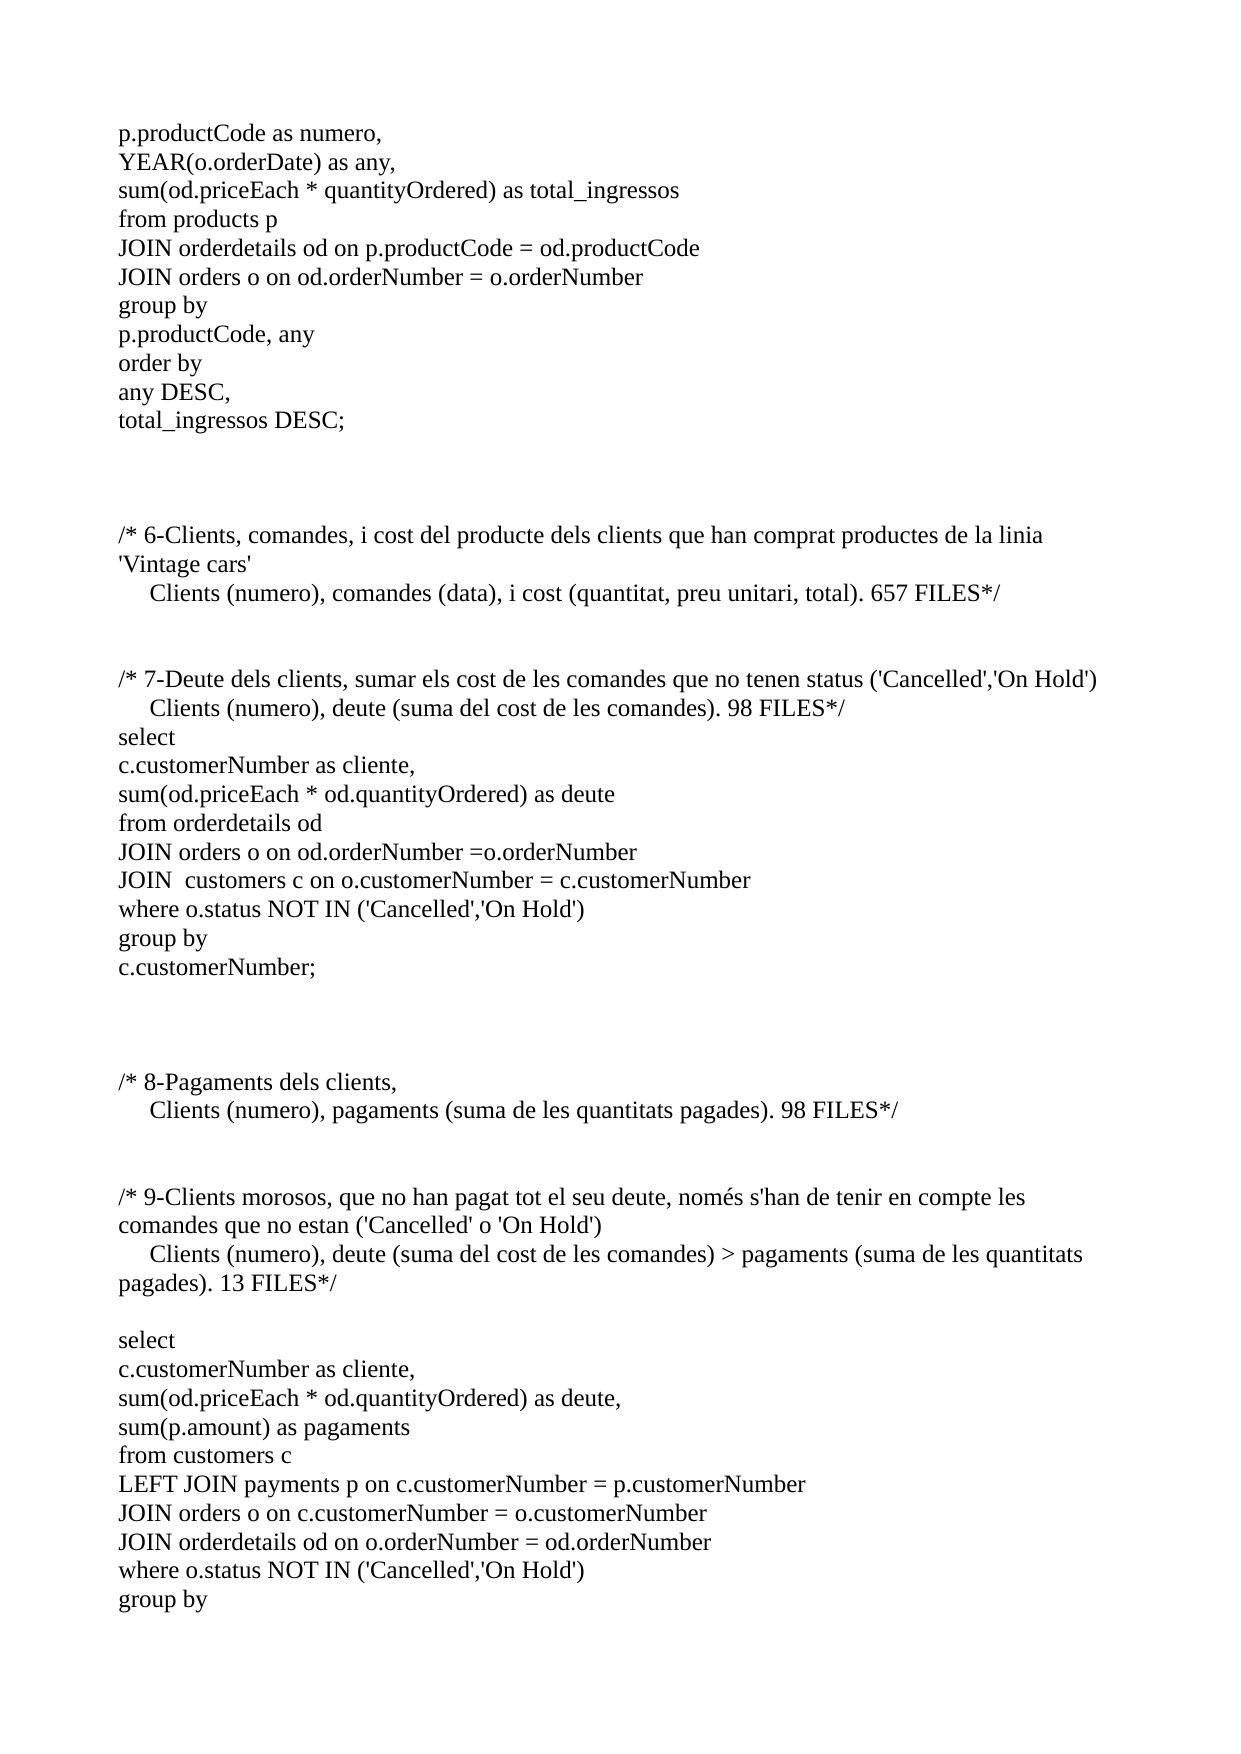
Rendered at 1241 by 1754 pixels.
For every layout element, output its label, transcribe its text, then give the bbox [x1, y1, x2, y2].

text Clients (numero), comandes (data), i cost (quantitat, preu unitari, total). 657 FILES*/ [118, 578, 1122, 607]
text sum(od.priceEach * quantityOrdered) as total_ingressos [118, 176, 1122, 204]
text group by [118, 1584, 1122, 1613]
text where o.status NOT IN ('Cancelled','On Hold') [118, 1556, 1122, 1584]
text YEAR(o.orderDate) as any, [118, 147, 1122, 176]
text sum(od.priceEach * od.quantityOrdered) as deute [118, 779, 1122, 808]
text JOIN orderdetails od on o.orderNumber = od.orderNumber [118, 1527, 1122, 1556]
text p.productCode as numero, [118, 118, 1122, 147]
text total_ingressos DESC; [118, 406, 1122, 434]
text JOIN orderdetails od on p.productCode = od.productCode [118, 233, 1122, 262]
text JOIN orders o on od.orderNumber =o.orderNumber [118, 837, 1122, 866]
text from products p [118, 204, 1122, 233]
text from customers c [118, 1441, 1122, 1469]
text c.customerNumber as cliente, [118, 1354, 1122, 1383]
text group by [118, 923, 1122, 952]
text select [118, 1326, 1122, 1354]
text /* 6-Clients, comandes, i cost del producte dels clients que han comprat productes de la linia 'Vintage cars' [118, 521, 1122, 578]
text c.customerNumber as cliente, [118, 751, 1122, 779]
text JOIN orders o on c.customerNumber = o.customerNumber [118, 1498, 1122, 1527]
text Clients (numero), deute (suma del cost de les comandes) > pagaments (suma de les quantitats pagades). 13 FILES*/ [118, 1239, 1122, 1297]
text LEFT JOIN payments p on c.customerNumber = p.customerNumber [118, 1469, 1122, 1498]
text sum(od.priceEach * od.quantityOrdered) as deute, [118, 1383, 1122, 1412]
text sum(p.amount) as pagaments [118, 1412, 1122, 1441]
text group by [118, 291, 1122, 319]
text JOIN customers c on o.customerNumber = c.customerNumber [118, 866, 1122, 894]
text Clients (numero), pagaments (suma de les quantitats pagades). 98 FILES*/ [118, 1096, 1122, 1124]
text c.customerNumber; [118, 952, 1122, 981]
text where o.status NOT IN ('Cancelled','On Hold') [118, 894, 1122, 923]
text order by [118, 348, 1122, 377]
text /* 8-Pagaments dels clients, [118, 1067, 1122, 1096]
text JOIN orders o on od.orderNumber = o.orderNumber [118, 262, 1122, 291]
text /* 9-Clients morosos, que no han pagat tot el seu deute, només s'han de tenir en compte les comandes que no estan ('Cancelled' o 'On Hold') [118, 1182, 1122, 1239]
text Clients (numero), deute (suma del cost de les comandes). 98 FILES*/ [118, 693, 1122, 722]
text from orderdetails od [118, 808, 1122, 837]
text any DESC, [118, 377, 1122, 406]
text /* 7-Deute dels clients, sumar els cost de les comandes que no tenen status ('Cancelled','On Hold') [118, 664, 1122, 693]
text select [118, 722, 1122, 751]
text p.productCode, any [118, 319, 1122, 348]
